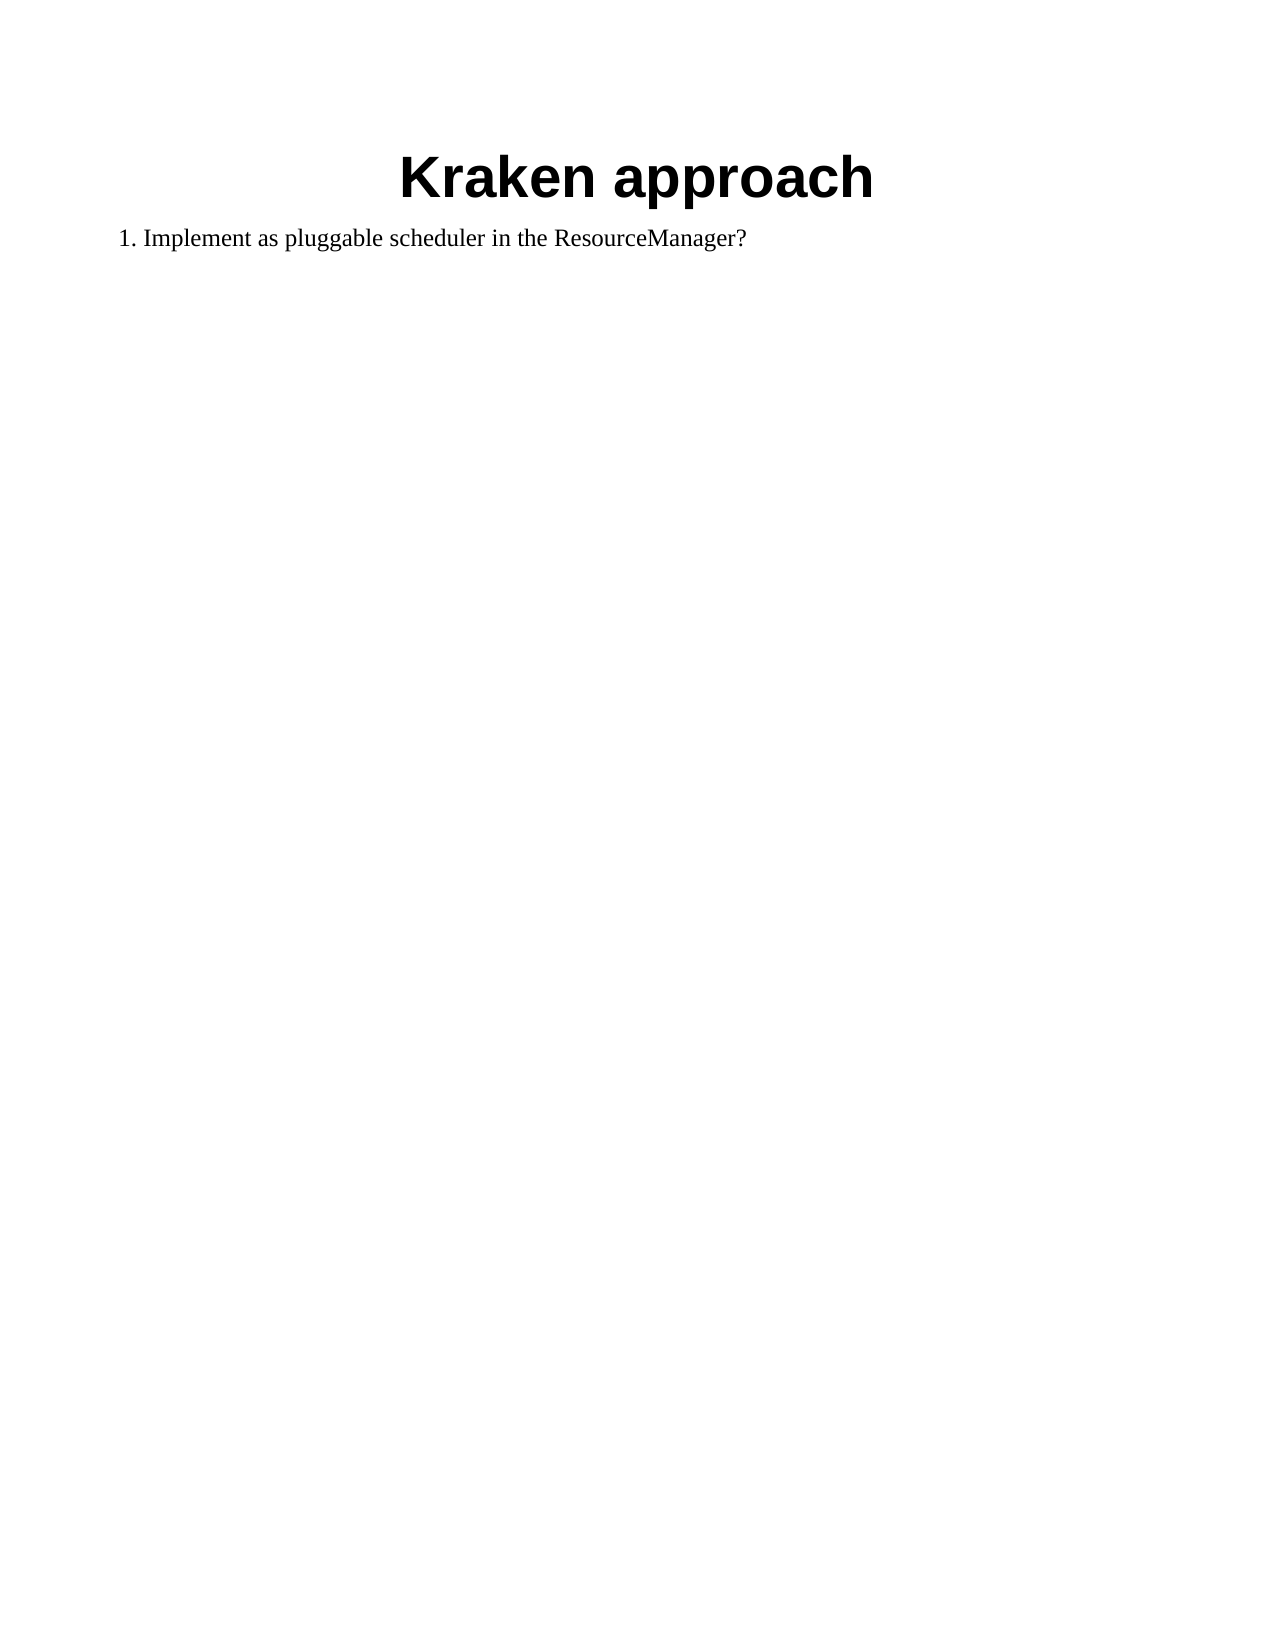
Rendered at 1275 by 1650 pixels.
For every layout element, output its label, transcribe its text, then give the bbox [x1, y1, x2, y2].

text 1. Implement as pluggable scheduler in the ResourceManager? [118, 223, 1157, 251]
title Kraken approach [118, 143, 1157, 210]
